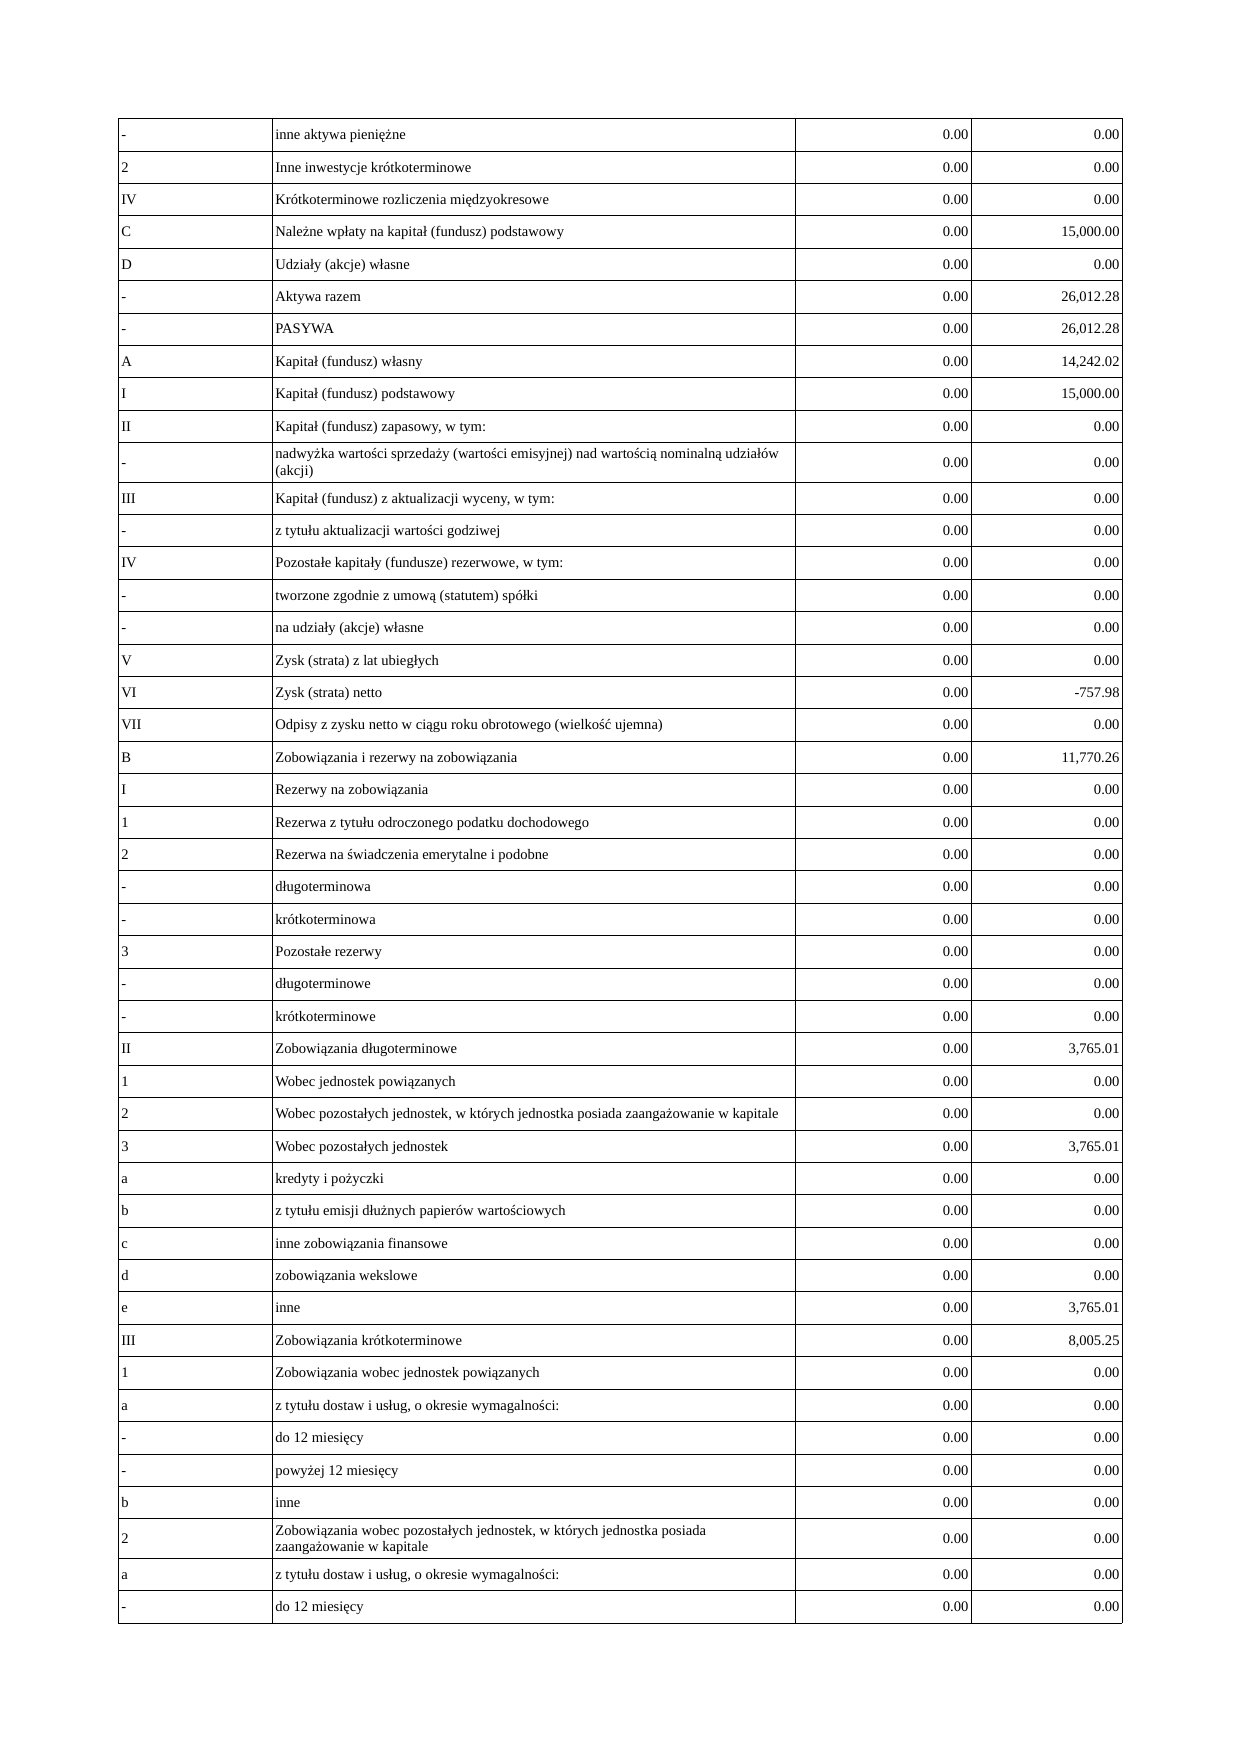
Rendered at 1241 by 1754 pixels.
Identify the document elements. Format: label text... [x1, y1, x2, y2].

table_cell 0,00 [796, 612, 971, 643]
table_cell 0,00 [972, 645, 1122, 676]
table_cell 2 [119, 1519, 272, 1558]
table_cell 0,00 [972, 119, 1122, 151]
table_cell 0,00 [972, 1455, 1122, 1486]
table_cell 0,00 [796, 742, 971, 773]
table_cell 0,00 [796, 547, 971, 579]
table_cell 0,00 [796, 580, 971, 611]
table_cell 0,00 [796, 1228, 971, 1259]
table_cell 0,00 [972, 969, 1122, 1000]
table_cell 0,00 [972, 547, 1122, 579]
table_cell - [119, 580, 272, 611]
table_cell zobowiązania wekslowe [273, 1260, 795, 1291]
table_cell 0,00 [796, 871, 971, 903]
table_cell - [119, 1591, 272, 1622]
table_cell Rezerwy na zobowiązania [273, 774, 795, 806]
table_cell 15 000,00 [972, 216, 1122, 248]
table_cell 0,00 [796, 152, 971, 183]
table_cell 11 770,26 [972, 742, 1122, 773]
table_cell 2 [119, 152, 272, 183]
table_cell krótkoterminowa [273, 904, 795, 935]
table_cell 0,00 [972, 515, 1122, 546]
table_cell Należne wpłaty na kapitał (fundusz) podstawowy [273, 216, 795, 248]
table_cell na udziały (akcje) własne [273, 612, 795, 643]
table_cell 0,00 [972, 1228, 1122, 1259]
table_cell 0,00 [796, 1066, 971, 1097]
table_cell 0,00 [796, 119, 971, 151]
table_cell 0,00 [972, 1098, 1122, 1129]
table_cell 0,00 [796, 411, 971, 442]
table_cell 0,00 [972, 1357, 1122, 1389]
table_cell II [119, 411, 272, 442]
table_cell 0,00 [972, 807, 1122, 838]
table_cell 3 765,01 [972, 1033, 1122, 1065]
table_cell B [119, 742, 272, 773]
table_cell 3 [119, 1131, 272, 1162]
table_cell A [119, 346, 272, 377]
table_cell z tytułu aktualizacji wartości godziwej [273, 515, 795, 546]
table_cell Inne inwestycje krótkoterminowe [273, 152, 795, 183]
table_cell V [119, 645, 272, 676]
table_cell tworzone zgodnie z umową (statutem) spółki [273, 580, 795, 611]
table_cell 2 [119, 1098, 272, 1129]
table_cell 0,00 [796, 1487, 971, 1518]
table_cell Kapitał (fundusz) zapasowy, w tym: [273, 411, 795, 442]
table_cell - [119, 281, 272, 312]
table_cell Zysk (strata) z lat ubiegłych [273, 645, 795, 676]
table_cell D [119, 249, 272, 280]
table_cell z tytułu dostaw i usług, o okresie wymagalności: [273, 1390, 795, 1421]
table_cell 0,00 [796, 774, 971, 806]
table_cell z tytułu emisji dłużnych papierów wartościowych [273, 1195, 795, 1227]
table_cell 0,00 [796, 1390, 971, 1421]
table_cell 0,00 [796, 904, 971, 935]
table_cell 0,00 [796, 839, 971, 870]
table_cell 0,00 [796, 1357, 971, 1389]
table_cell Udziały (akcje) własne [273, 249, 795, 280]
table_cell 0,00 [796, 677, 971, 708]
table_cell 0,00 [796, 281, 971, 312]
table_cell VII [119, 709, 272, 741]
table_cell IV [119, 547, 272, 579]
table_cell 0,00 [972, 612, 1122, 643]
table_cell - [119, 969, 272, 1000]
table_cell Kapitał (fundusz) podstawowy [273, 378, 795, 410]
table_cell 0,00 [796, 1455, 971, 1486]
table_cell 0,00 [972, 1001, 1122, 1032]
table_cell e [119, 1292, 272, 1324]
table_cell 0,00 [796, 314, 971, 345]
table_cell 0,00 [972, 1591, 1122, 1622]
table_cell 0,00 [972, 483, 1122, 514]
table_cell 0,00 [972, 443, 1122, 482]
table_cell Wobec pozostałych jednostek, w których jednostka posiada zaangażowanie w kapitale [273, 1098, 795, 1129]
table_cell 0,00 [972, 184, 1122, 215]
table_cell 26 012,28 [972, 281, 1122, 312]
table_cell 8 005,25 [972, 1325, 1122, 1356]
table_cell 0,00 [796, 969, 971, 1000]
table_cell 0,00 [972, 936, 1122, 967]
table_cell 3 765,01 [972, 1292, 1122, 1324]
table_cell Zobowiązania długoterminowe [273, 1033, 795, 1065]
table_cell kredyty i pożyczki [273, 1163, 795, 1194]
table_cell - [119, 515, 272, 546]
table_cell 0,00 [796, 346, 971, 377]
table_cell III [119, 1325, 272, 1356]
table_cell 0,00 [972, 871, 1122, 903]
table_cell Rezerwa na świadczenia emerytalne i podobne [273, 839, 795, 870]
table_cell 0,00 [972, 1195, 1122, 1227]
table_cell 0,00 [972, 580, 1122, 611]
table_cell Rezerwa z tytułu odroczonego podatku dochodowego [273, 807, 795, 838]
table_cell długoterminowa [273, 871, 795, 903]
table_cell 0,00 [796, 1001, 971, 1032]
table_cell 0,00 [796, 1098, 971, 1129]
table_cell Zobowiązania i rezerwy na zobowiązania [273, 742, 795, 773]
table_cell d [119, 1260, 272, 1291]
table_cell - [119, 612, 272, 643]
table_cell Kapitał (fundusz) własny [273, 346, 795, 377]
table_cell 0,00 [972, 1163, 1122, 1194]
table_cell 0,00 [972, 1559, 1122, 1590]
table_cell 0,00 [796, 184, 971, 215]
table_cell 0,00 [796, 515, 971, 546]
table_cell inne aktywa pieniężne [273, 119, 795, 151]
table_cell 0,00 [972, 839, 1122, 870]
table_cell II [119, 1033, 272, 1065]
table_cell długoterminowe [273, 969, 795, 1000]
table_cell 0,00 [796, 936, 971, 967]
table_cell Zobowiązania wobec jednostek powiązanych [273, 1357, 795, 1389]
table_cell z tytułu dostaw i usług, o okresie wymagalności: [273, 1559, 795, 1590]
table_cell - [119, 314, 272, 345]
table_cell C [119, 216, 272, 248]
table_cell 0,00 [972, 1519, 1122, 1558]
table_cell Kapitał (fundusz) z aktualizacji wyceny, w tym: [273, 483, 795, 514]
table_cell 0,00 [796, 443, 971, 482]
table_cell III [119, 483, 272, 514]
table_cell 0,00 [796, 216, 971, 248]
table_cell 0,00 [972, 1422, 1122, 1453]
table_cell Zysk (strata) netto [273, 677, 795, 708]
table_cell - [119, 1001, 272, 1032]
table_cell 1 [119, 807, 272, 838]
table_cell Pozostałe rezerwy [273, 936, 795, 967]
table_cell 0,00 [796, 378, 971, 410]
table_cell 0,00 [796, 1033, 971, 1065]
table_cell - [119, 1422, 272, 1453]
table_cell 0,00 [796, 1519, 971, 1558]
table_cell Wobec pozostałych jednostek [273, 1131, 795, 1162]
table_cell VI [119, 677, 272, 708]
table_cell nadwyżka wartości sprzedaży (wartości emisyjnej) nad wartością nominalną udziałów (akcji) [273, 443, 795, 482]
table_cell - [119, 1455, 272, 1486]
table_cell 0,00 [972, 1390, 1122, 1421]
table_cell - [119, 119, 272, 151]
table_cell Aktywa razem [273, 281, 795, 312]
table_cell krótkoterminowe [273, 1001, 795, 1032]
table_cell PASYWA [273, 314, 795, 345]
table_cell inne [273, 1487, 795, 1518]
table_cell 0,00 [796, 1422, 971, 1453]
table_cell do 12 miesięcy [273, 1591, 795, 1622]
table_cell 14 242,02 [972, 346, 1122, 377]
table_cell 0,00 [796, 807, 971, 838]
table_cell c [119, 1228, 272, 1259]
table_cell 0,00 [972, 1066, 1122, 1097]
table_cell Odpisy z zysku netto w ciągu roku obrotowego (wielkość ujemna) [273, 709, 795, 741]
table_cell 0,00 [972, 774, 1122, 806]
table_cell 0,00 [972, 709, 1122, 741]
table_cell inne zobowiązania finansowe [273, 1228, 795, 1259]
table_cell powyżej 12 miesięcy [273, 1455, 795, 1486]
table_cell Krótkoterminowe rozliczenia międzyokresowe [273, 184, 795, 215]
table_cell I [119, 378, 272, 410]
table_cell 0,00 [972, 411, 1122, 442]
table_cell -757,98 [972, 677, 1122, 708]
table_cell I [119, 774, 272, 806]
table_cell a [119, 1559, 272, 1590]
table_cell Zobowiązania wobec pozostałych jednostek, w których jednostka posiada zaangażowanie w kapitale [273, 1519, 795, 1558]
table_cell 0,00 [972, 1260, 1122, 1291]
table_cell 0,00 [796, 1163, 971, 1194]
table_cell Zobowiązania krótkoterminowe [273, 1325, 795, 1356]
table_cell 1 [119, 1357, 272, 1389]
table_cell 0,00 [796, 645, 971, 676]
table_cell inne [273, 1292, 795, 1324]
table_cell 1 [119, 1066, 272, 1097]
table_cell - [119, 904, 272, 935]
table_cell 15 000,00 [972, 378, 1122, 410]
table_cell 0,00 [796, 1559, 971, 1590]
table_cell 0,00 [796, 1195, 971, 1227]
table_cell 0,00 [796, 249, 971, 280]
table_cell - [119, 871, 272, 903]
table_cell 0,00 [796, 1325, 971, 1356]
table_cell 3 765,01 [972, 1131, 1122, 1162]
table_cell 0,00 [796, 709, 971, 741]
table_cell 0,00 [796, 483, 971, 514]
table_cell 0,00 [972, 904, 1122, 935]
table_cell 0,00 [796, 1591, 971, 1622]
table_cell Wobec jednostek powiązanych [273, 1066, 795, 1097]
table_cell - [119, 443, 272, 482]
table_cell b [119, 1195, 272, 1227]
table_cell 0,00 [972, 152, 1122, 183]
table_cell b [119, 1487, 272, 1518]
table_cell 0,00 [972, 249, 1122, 280]
table_cell 2 [119, 839, 272, 870]
table_cell 0,00 [796, 1292, 971, 1324]
table_cell 0,00 [972, 1487, 1122, 1518]
table_cell 26 012,28 [972, 314, 1122, 345]
table_cell 0,00 [796, 1260, 971, 1291]
table_cell do 12 miesięcy [273, 1422, 795, 1453]
table_cell a [119, 1390, 272, 1421]
table_cell 0,00 [796, 1131, 971, 1162]
table_cell a [119, 1163, 272, 1194]
table_cell Pozostałe kapitały (fundusze) rezerwowe, w tym: [273, 547, 795, 579]
table_cell IV [119, 184, 272, 215]
table_cell 3 [119, 936, 272, 967]
